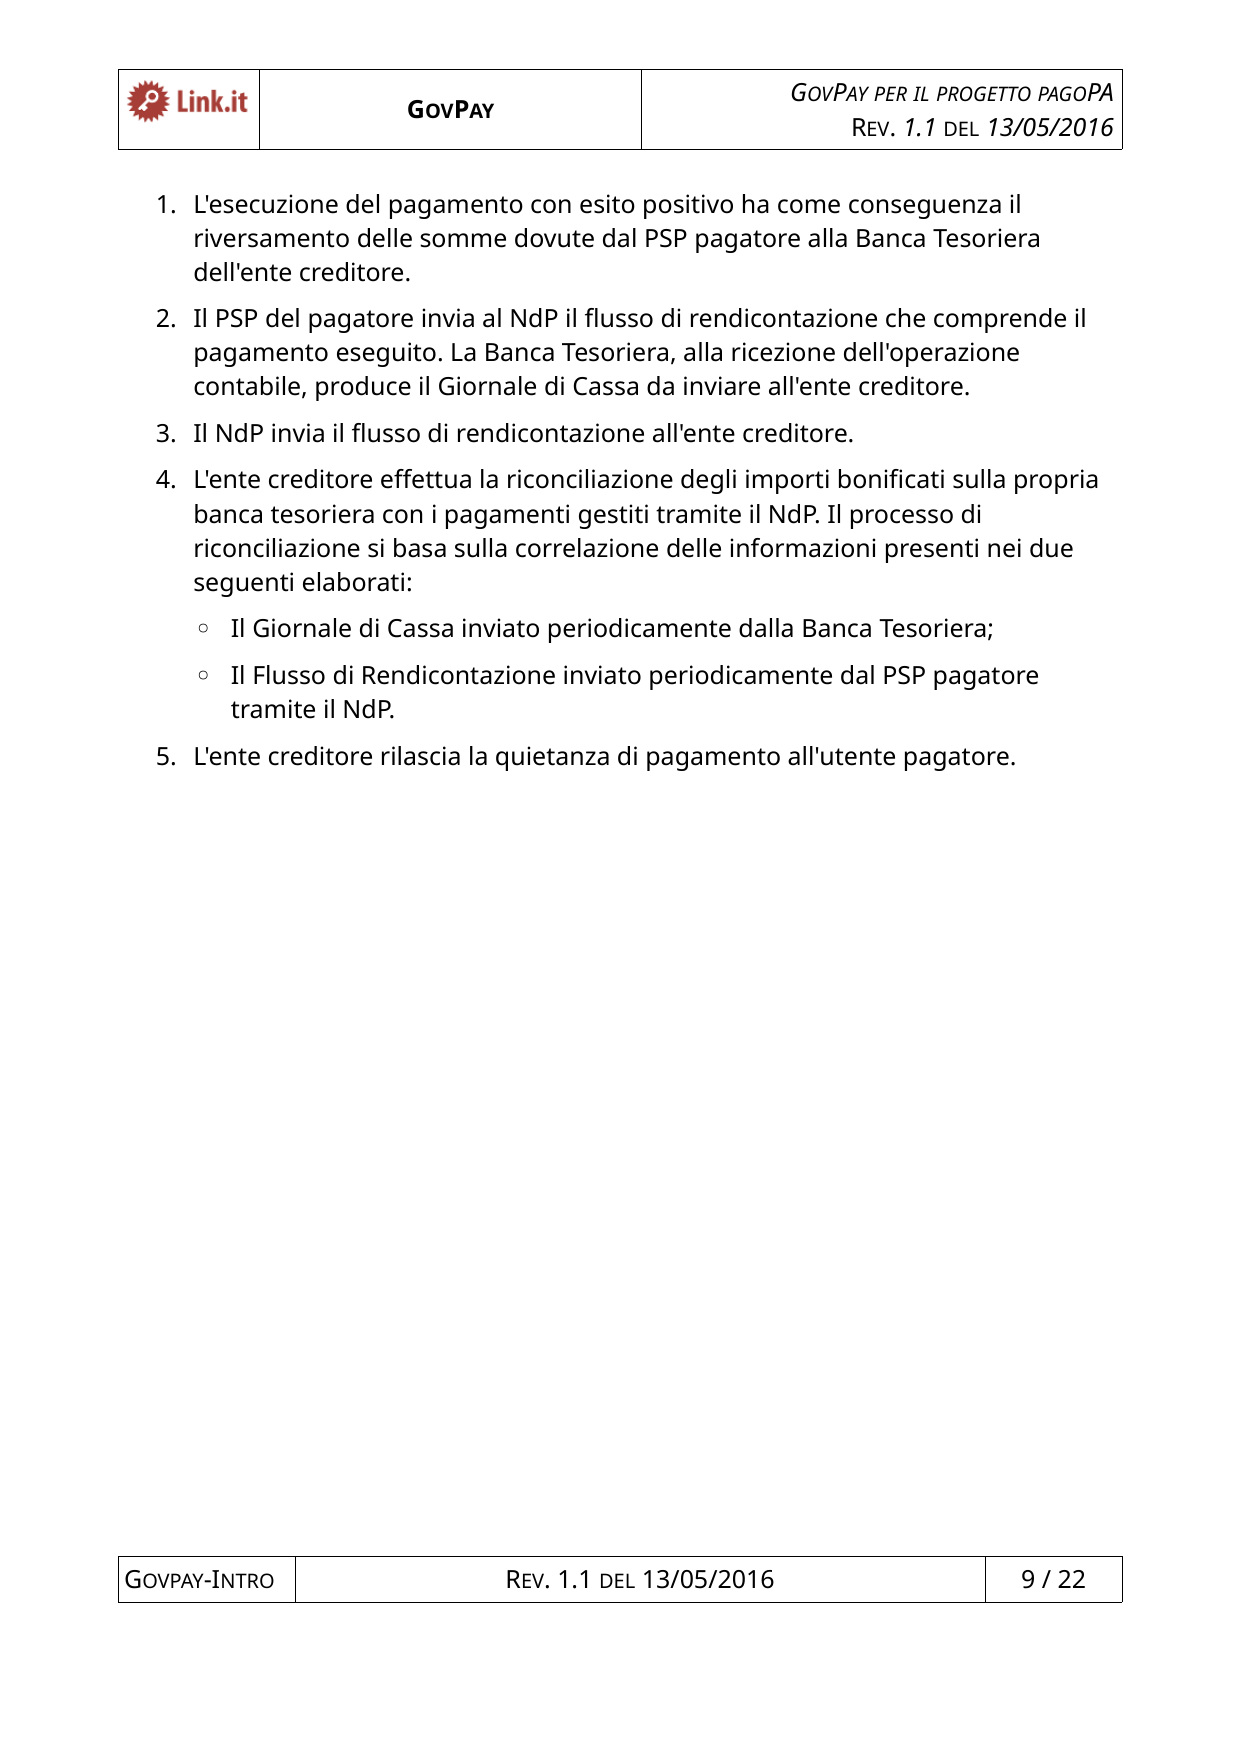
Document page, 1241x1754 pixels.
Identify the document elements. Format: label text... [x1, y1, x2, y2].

list Il NdP invia il flusso di rendicontazione all'ente creditore. [156, 416, 1122, 450]
list L'esecuzione del pagamento con esito positivo ha come conseguenza il riversamento delle somme dovute dal PSP pagatore alla Banca Tesoriera dell'ente creditore. [156, 186, 1122, 288]
list Il Flusso di Rendicontazione inviato periodicamente dal PSP pagatore tramite il NdP. [193, 657, 1122, 726]
list L'ente creditore effettua la riconciliazione degli importi bonificati sulla propria banca tesoriera con i pagamenti gestiti tramite il NdP. Il processo di riconciliazione si basa sulla correlazione delle informazioni presenti nei due seguenti elaborati: [156, 462, 1122, 598]
list Il Giornale di Cassa inviato periodicamente dalla Banca Tesoriera; [193, 611, 1122, 645]
list Il PSP del pagatore invia al NdP il flusso di rendicontazione che comprende il pagamento eseguito. La Banca Tesoriera, alla ricezione dell'operazione contabile, produce il Giornale di Cassa da inviare all'ente creditore. [156, 301, 1122, 403]
list L'ente creditore rilascia la quietanza di pagamento all'utente pagatore. [156, 738, 1122, 772]
picture [123, 75, 254, 128]
